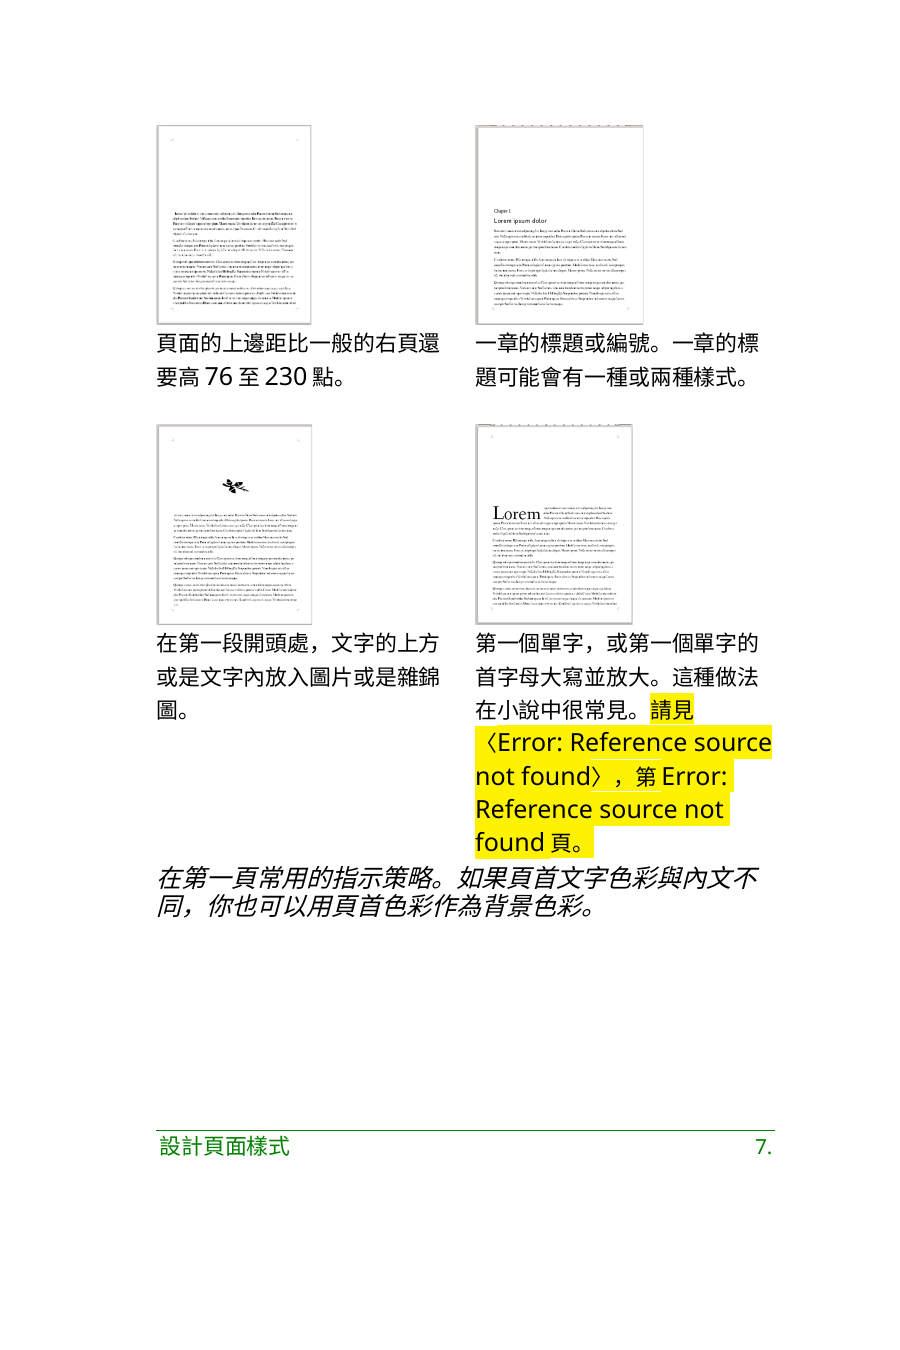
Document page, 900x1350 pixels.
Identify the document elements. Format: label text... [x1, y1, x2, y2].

table_header [457, 125, 475, 392]
table_cell 在第一段開頭處，文字的上方或是文字內放入圖片或是雜錦圖。 [156, 425, 457, 858]
picture [475, 125, 644, 325]
table_cell [457, 392, 475, 425]
table_cell 第一個單字，或第一個單字的首字母大寫並放大。這種做法在小說中很常見。請見〈錯誤：找不到參照來源〉，第錯誤：找不到參照來源頁。 [475, 425, 775, 858]
table_cell 在第一頁常用的指示策略。如果頁首文字色彩與內文不同，你也可以用頁首色彩作為背景色彩。 [156, 858, 775, 920]
picture [475, 424, 633, 625]
table_cell [475, 392, 775, 425]
table_header 一章的標題或編號。一章的標題可能會有一種或兩種樣式。 [475, 125, 775, 392]
table_header 頁面的上邊距比一般的右頁還要高76至230點。 [156, 125, 457, 392]
table_cell [156, 392, 457, 425]
picture [156, 424, 313, 625]
table_cell [457, 425, 475, 858]
picture [156, 125, 312, 325]
